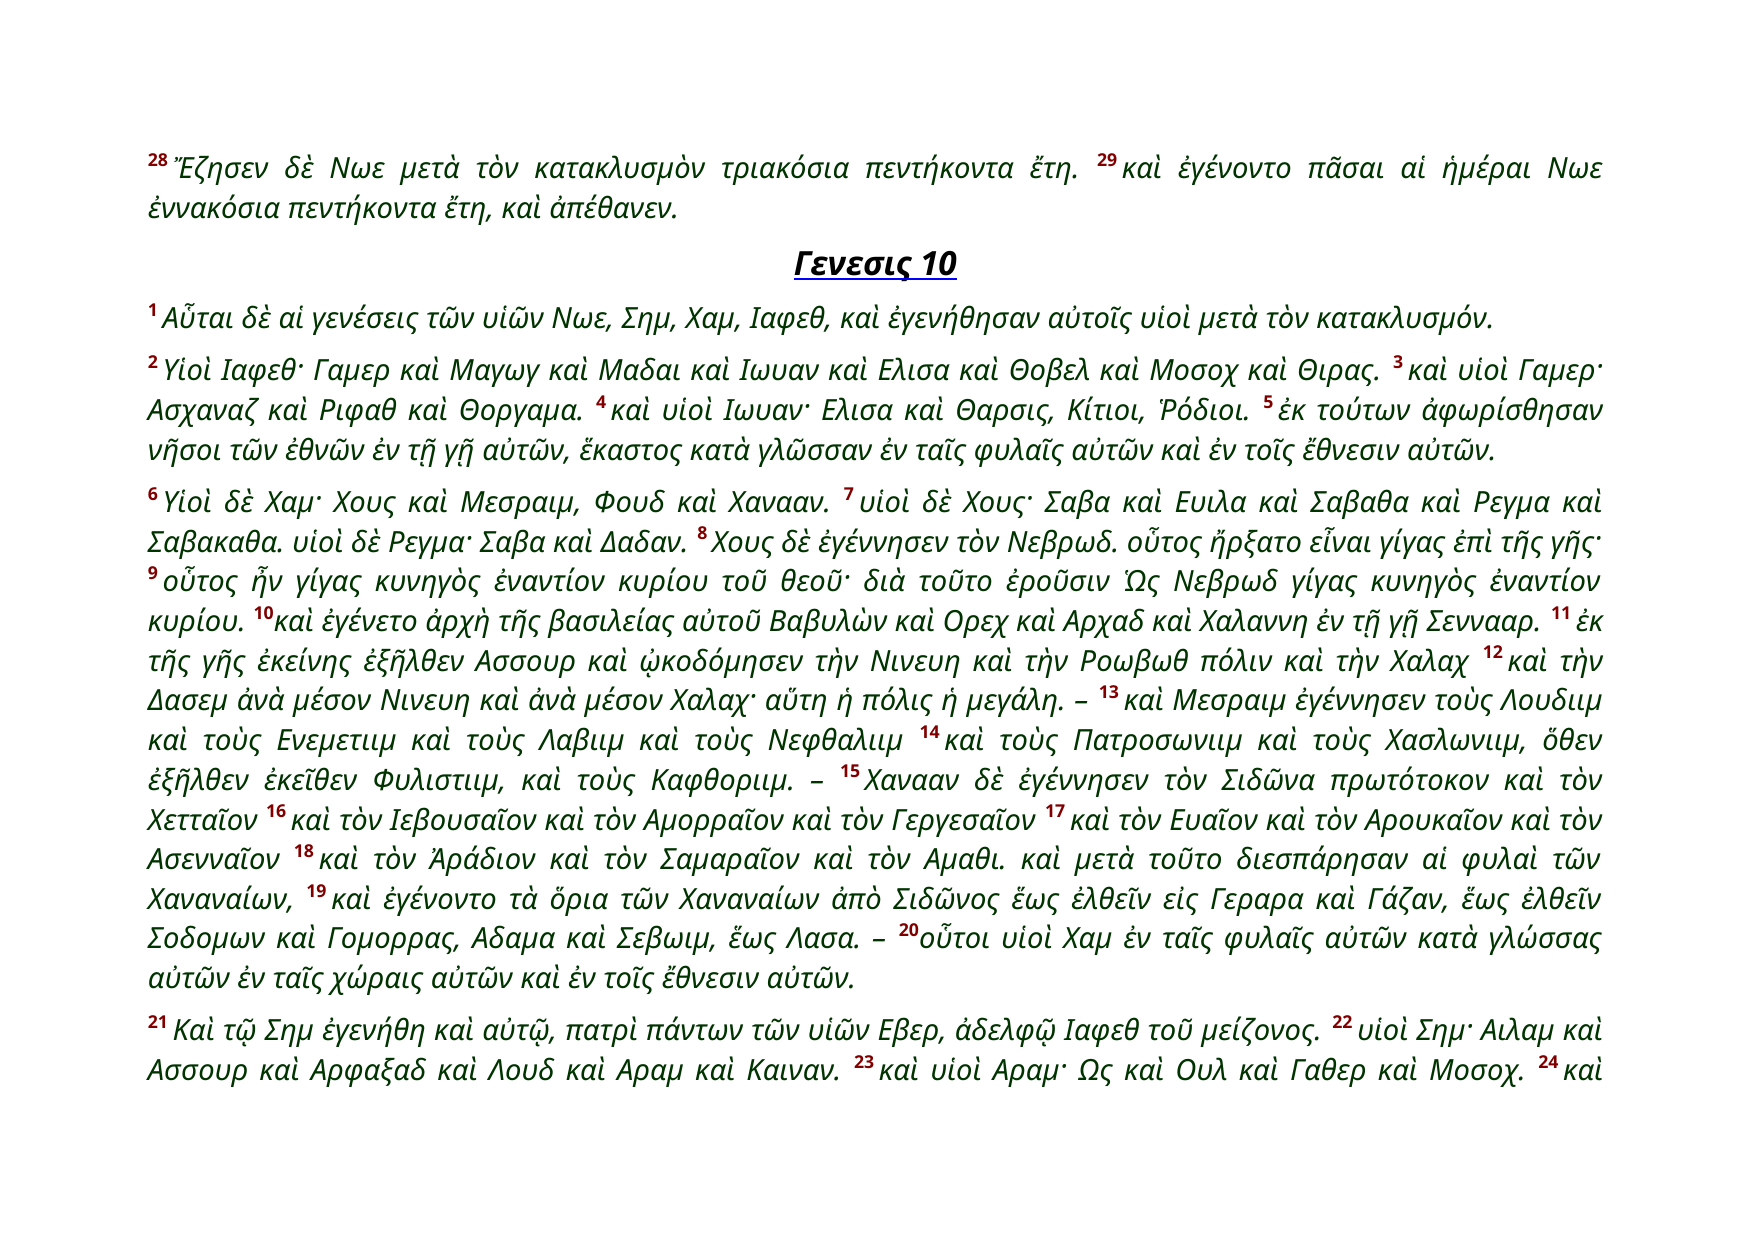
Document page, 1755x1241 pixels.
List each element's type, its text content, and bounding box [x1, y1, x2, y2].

text 6 Υἱοὶ δὲ Χαμ· Χους καὶ Μεσραιμ, Φουδ καὶ Χανααν. 7 υἱοὶ δὲ Χους· Σαβα καὶ Ευιλα καὶ Σαβαθα καὶ Ρεγμα καὶ Σαβακαθα. υἱοὶ δὲ Ρεγμα· Σαβα καὶ Δαδαν. 8 Χους δὲ ἐγέννησεν τὸν Νεβρωδ. οὗτος ἤρξατο εἶναι γίγας ἐπὶ τῆς γῆς· 9 οὗτος ἦν γίγας κυνηγὸς ἐναντίον κυρίου τοῦ θεοῦ· διὰ τοῦτο ἐροῦσιν Ὡς Νεβρωδ γίγας κυνηγὸς ἐναντίον κυρίου. 10καὶ ἐγένετο ἀρχὴ τῆς βασιλείας αὐτοῦ Βαβυλὼν καὶ Ορεχ καὶ Αρχαδ καὶ Χαλαννη ἐν τῇ γῇ Σεννααρ. 11 ἐκ τῆς γῆς ἐκείνης ἐξῆλθεν Ασσουρ καὶ ᾠκοδόμησεν τὴν Νινευη καὶ τὴν Ροωβωθ πόλιν καὶ τὴν Χαλαχ 12 καὶ τὴν Δασεμ ἀνὰ μέσον Νινευη καὶ ἀνὰ μέσον Χαλαχ· αὕτη ἡ πόλις ἡ μεγάλη. – 13 καὶ Μεσραιμ ἐγέννησεν τοὺς Λουδιιμ καὶ τοὺς Ενεμετιιμ καὶ τοὺς Λαβιιμ καὶ τοὺς Νεφθαλιιμ 14 καὶ τοὺς Πατροσωνιιμ καὶ τοὺς Χασλωνιιμ, ὅθεν ἐξῆλθεν ἐκεῖθεν Φυλιστιιμ, καὶ τοὺς Καφθοριιμ. – 15 Χανααν δὲ ἐγέννησεν τὸν Σιδῶνα πρωτότοκον καὶ τὸν Χετταῖον 16 καὶ τὸν Ιεβουσαῖον καὶ τὸν Αμορραῖον καὶ τὸν Γεργεσαῖον 17 καὶ τὸν Ευαῖον καὶ τὸν Αρουκαῖον καὶ τὸν Ασενναῖον 18 καὶ τὸν Ἀράδιον καὶ τὸν Σαμαραῖον καὶ τὸν Αμαθι. καὶ μετὰ τοῦτο διεσπάρησαν αἱ φυλαὶ τῶν Χαναναίων, 19 καὶ ἐγένοντο τὰ ὅρια τῶν Χαναναίων ἀπὸ Σιδῶνος ἕως ἐλθεῖν εἰς Γεραρα καὶ Γάζαν, ἕως ἐλθεῖν Σοδομων καὶ Γομορρας, Αδαμα καὶ Σεβωιμ, ἕως Λασα. – 20οὗτοι υἱοὶ Χαμ ἐν ταῖς φυλαῖς αὐτῶν κατὰ γλώσσας αὐτῶν ἐν ταῖς χώραις αὐτῶν καὶ ἐν τοῖς ἔθνεσιν αὐτῶν. [148, 481, 1606, 997]
text 1 Αὗται δὲ αἱ γενέσεις τῶν υἱῶν Νωε, Σημ, Χαμ, Ιαφεθ, καὶ ἐγενήθησαν αὐτοῖς υἱοὶ μετὰ τὸν κατακλυσμόν. [148, 297, 1606, 337]
text Γενεσις 10 [148, 239, 1606, 285]
text 21 Καὶ τῷ Σημ ἐγενήθη καὶ αὐτῷ, πατρὶ πάντων τῶν υἱῶν Εβερ, ἀδελφῷ Ιαφεθ τοῦ μείζονος. 22 υἱοὶ Σημ· Αιλαμ καὶ Ασσουρ καὶ Αρφαξαδ καὶ Λουδ καὶ Αραμ καὶ Καιναν. 23 καὶ υἱοὶ Αραμ· Ως καὶ Ουλ καὶ Γαθερ καὶ Μοσοχ. 24 καὶ [148, 1010, 1606, 1089]
text 28 Ἔζησεν δὲ Νωε μετὰ τὸν κατακλυσμὸν τριακόσια πεντήκοντα ἔτη. 29 καὶ ἐγένοντο πᾶσαι αἱ ἡμέραι Νωε ἐννακόσια πεντήκοντα ἔτη, καὶ ἀπέθανεν. [148, 148, 1606, 227]
text 2 Υἱοὶ Ιαφεθ· Γαμερ καὶ Μαγωγ καὶ Μαδαι καὶ Ιωυαν καὶ Ελισα καὶ Θοβελ καὶ Μοσοχ καὶ Θιρας. 3 καὶ υἱοὶ Γαμερ· Ασχαναζ καὶ Ριφαθ καὶ Θοργαμα. 4 καὶ υἱοὶ Ιωυαν· Ελισα καὶ Θαρσις, Κίτιοι, Ῥόδιοι. 5 ἐκ τούτων ἀφωρίσθησαν νῆσοι τῶν ἐθνῶν ἐν τῇ γῇ αὐτῶν, ἕκαστος κατὰ γλῶσσαν ἐν ταῖς φυλαῖς αὐτῶν καὶ ἐν τοῖς ἔθνεσιν αὐτῶν. [148, 350, 1606, 469]
